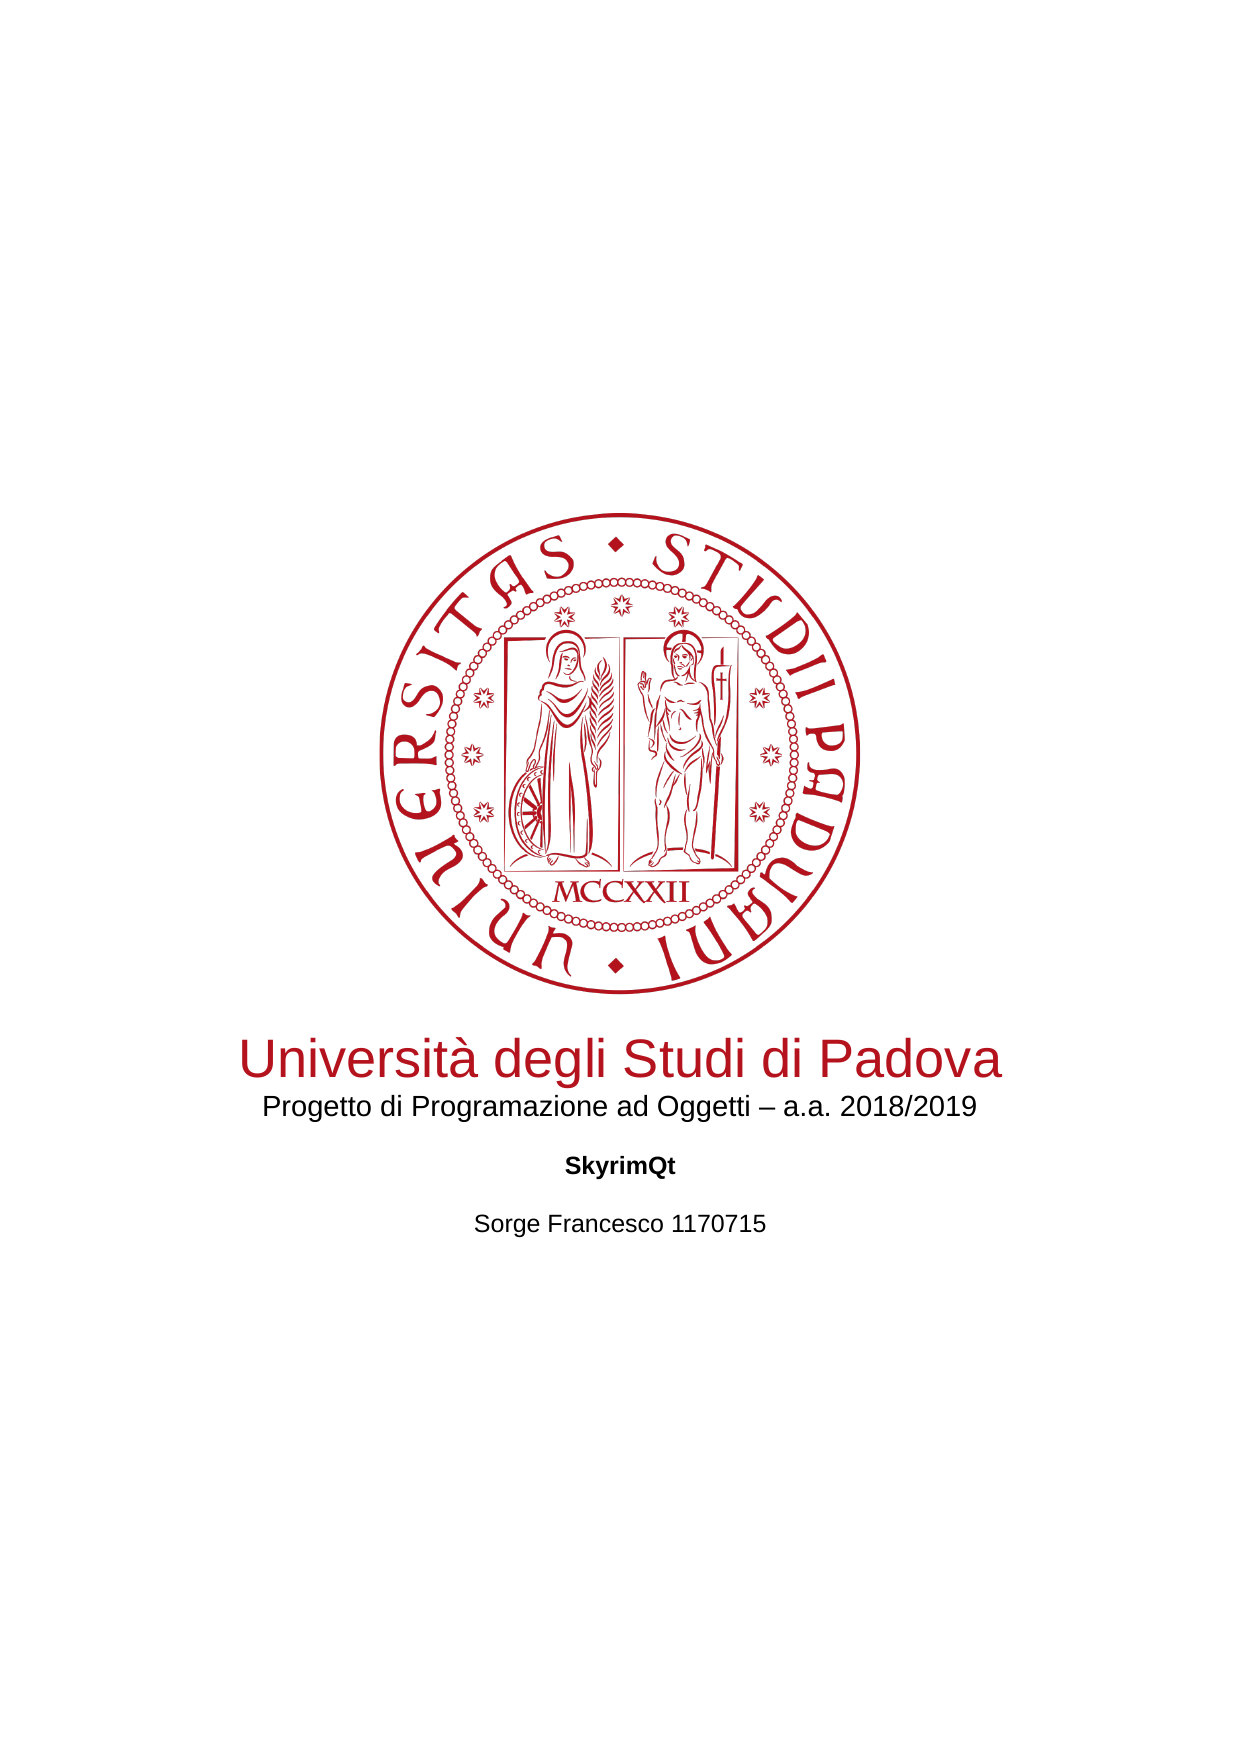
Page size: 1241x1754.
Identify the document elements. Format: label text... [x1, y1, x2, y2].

picture [379, 513, 861, 995]
text Progetto di Programazione ad Oggetti – a.a. 2018/2019 [213, 1089, 1027, 1122]
text SkyrimQt [213, 1151, 1027, 1180]
text Sorge Francesco 1170715 [213, 1209, 1027, 1237]
text Università degli Studi di Padova [213, 1027, 1027, 1089]
